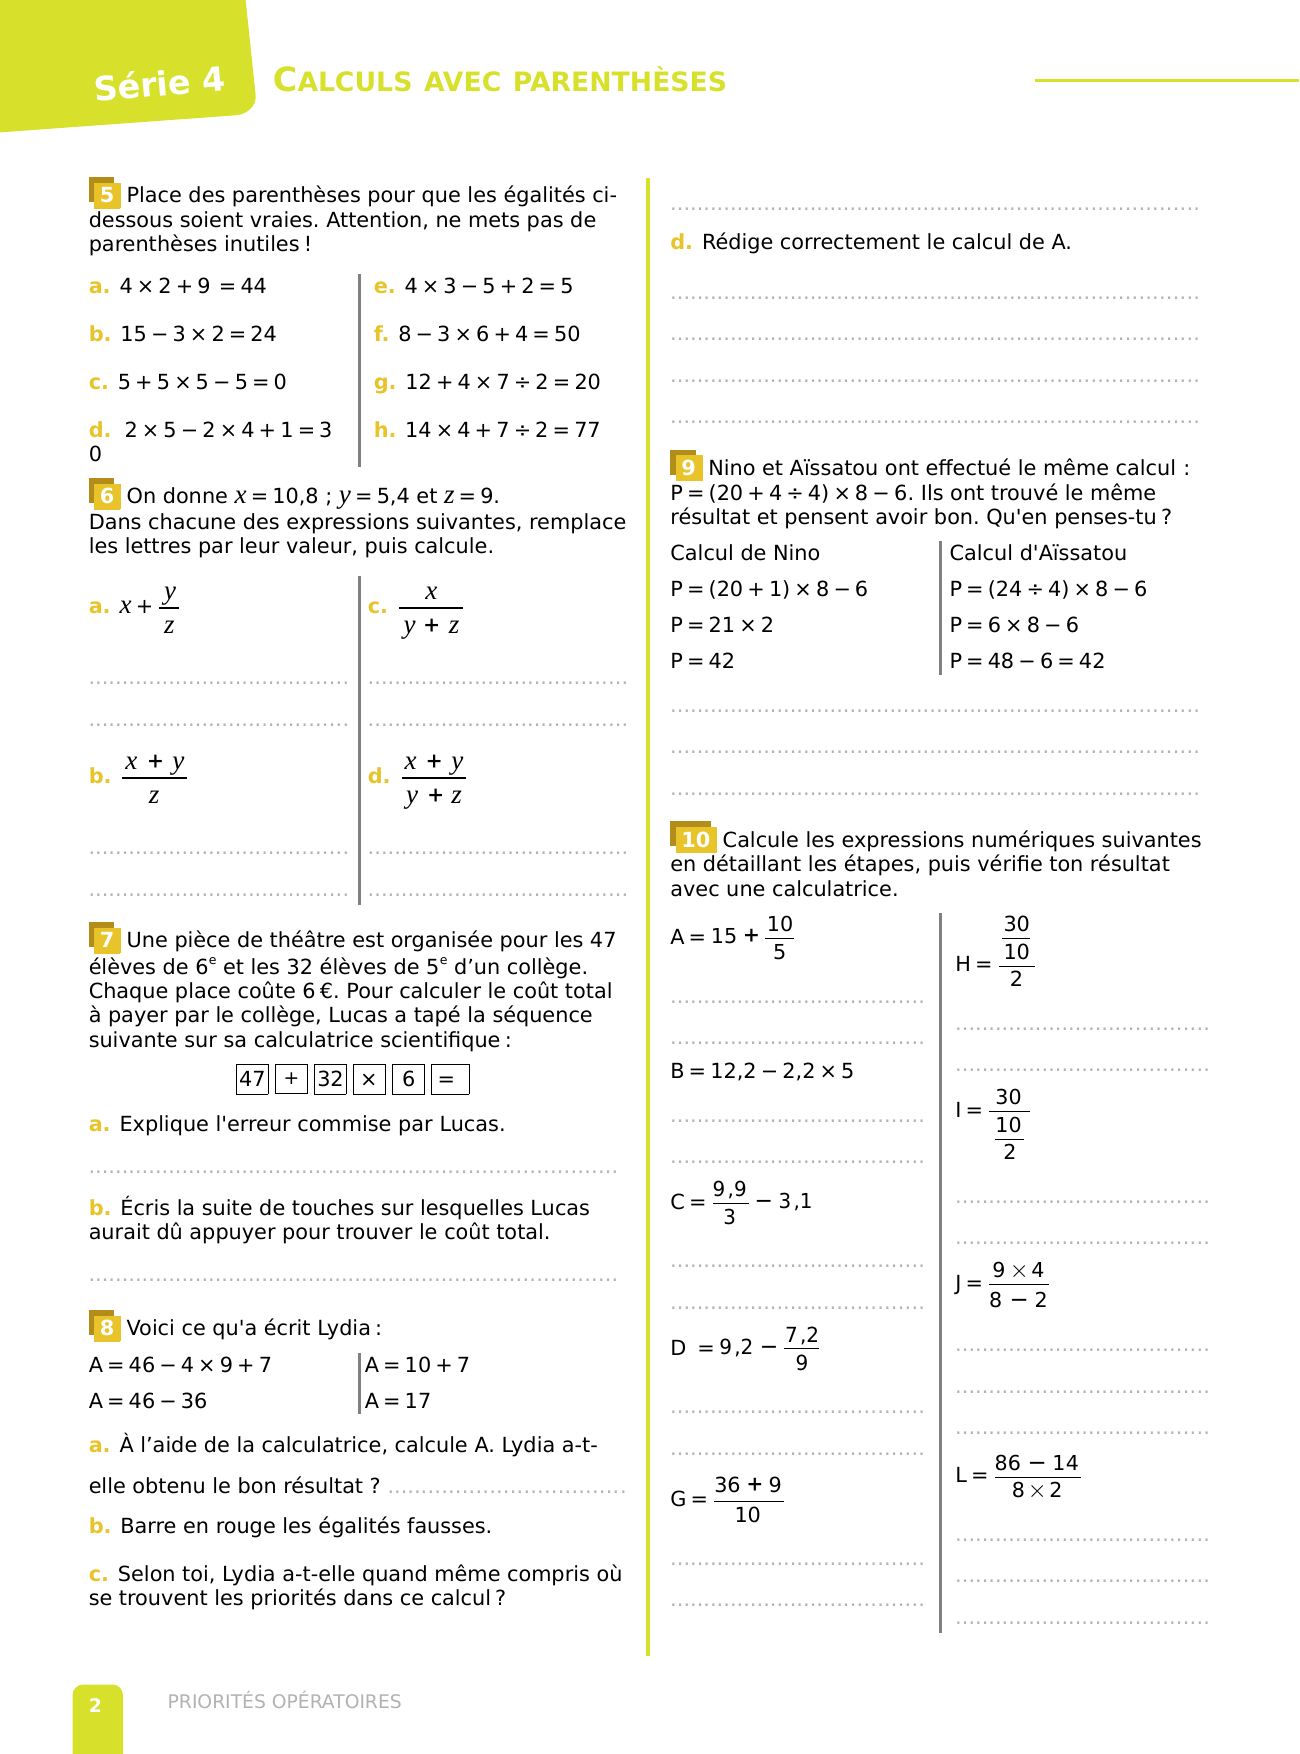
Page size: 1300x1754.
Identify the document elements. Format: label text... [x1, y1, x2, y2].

subtitle A = 17 [364, 1389, 623, 1413]
list 5 + 5 × 5 − 5 = 0 [88, 370, 344, 394]
list Selon toi, Lydia a-t-elle quand même compris où se trouvent les priorités dans ce calcul ? [88, 1562, 629, 1610]
subtitle On donne x = 10,8 ; y = 5,4 et z = 9. Dans chacune des expressions suivantes, remplace les lettres par leur valeur, puis calcule. [88, 478, 629, 558]
list x + [88, 576, 350, 640]
list 2 × 5 − 2 × 4 + 1 = 30 [88, 418, 344, 466]
subtitle J = [955, 1259, 1205, 1313]
list 14 × 4 + 7 ÷ 2 = 77 [373, 418, 629, 442]
subtitle P = 21 × 2 [670, 613, 926, 637]
subtitle B = 12,2 − 2,2 × 5 [670, 1059, 920, 1083]
list À l’aide de la calculatrice, calcule A. Lydia a-t-elle obtenu le bon résultat ? [88, 1419, 629, 1502]
subtitle Calcule les expressions numériques suivantes en détaillant les étapes, puis vérifie ton résultat avec une calculatrice. [670, 821, 1211, 901]
subtitle A = 10 + 7 [364, 1353, 623, 1377]
subtitle Nino et Aïssatou ont effectué le même calcul : P = (20 + 4 ÷ 4) × 8 − 6. Ils ont trouvé le même résultat et pensent avoir bon. Qu'en penses-tu ? [670, 449, 1211, 529]
subtitle G = [670, 1469, 920, 1527]
subtitle A = 46 − 4 × 9 + 7 [88, 1353, 347, 1377]
subtitle P = (20 + 1) × 8 − 6 [670, 577, 926, 601]
subtitle H = [955, 913, 1205, 991]
list 15 − 3 × 2 = 24 [88, 322, 344, 347]
list Écris la suite de touches sur lesquelles Lucas aurait dû appuyer pour trouver le coût total. [88, 1196, 629, 1244]
subtitle Place des parenthèses pour que les égalités ci-dessous soient vraies. Attention, ne mets pas de parenthèses inutiles ! [88, 177, 629, 257]
text 47 [237, 1067, 268, 1091]
list Rédige correctement le calcul de A. [670, 230, 1211, 254]
text 32 [315, 1067, 346, 1091]
subtitle Calcul de Nino [670, 541, 926, 565]
subtitle × [354, 1067, 379, 1091]
subtitle Calcul d'Aïssatou [949, 541, 1205, 565]
list 4 × 3 − 5 + 2 = 5 [373, 274, 629, 299]
list Barre en rouge les égalités fausses. [88, 1514, 629, 1538]
subtitle C = [670, 1178, 920, 1229]
list 4 × 2 + 9 = 44 [88, 274, 344, 299]
subtitle P = 42 [670, 649, 926, 674]
subtitle I = [955, 1086, 1205, 1164]
list Explique l'erreur commise par Lucas. [88, 1112, 629, 1136]
subtitle D = [670, 1323, 920, 1375]
subtitle Voici ce qu'a écrit Lydia : [114, 1310, 629, 1341]
subtitle = [432, 1067, 463, 1091]
subtitle P = 6 × 8 − 6 [949, 613, 1205, 637]
subtitle P = (24 ÷ 4) × 8 − 6 [949, 577, 1205, 601]
subtitle L = [955, 1449, 1205, 1502]
subtitle P = 48 − 6 = 42 [949, 649, 1205, 674]
subtitle Une pièce de théâtre est organisée pour les 47 élèves de 6e et les 32 élèves de 5e d’un collège. Chaque place coûte 6 €. Pour calculer le coût total à payer par le collège, Lucas a tapé la séquence suivante sur sa calculatrice scientifique : [88, 922, 629, 1052]
list 12 + 4 × 7 ÷ 2 = 20 [373, 370, 629, 394]
subtitle + [276, 1067, 301, 1089]
subtitle A = 46 − 36 [88, 1389, 347, 1413]
subtitle A = [670, 913, 920, 964]
text 6 [393, 1067, 424, 1091]
list 8 − 3 × 6 + 4 = 50 [373, 322, 629, 347]
